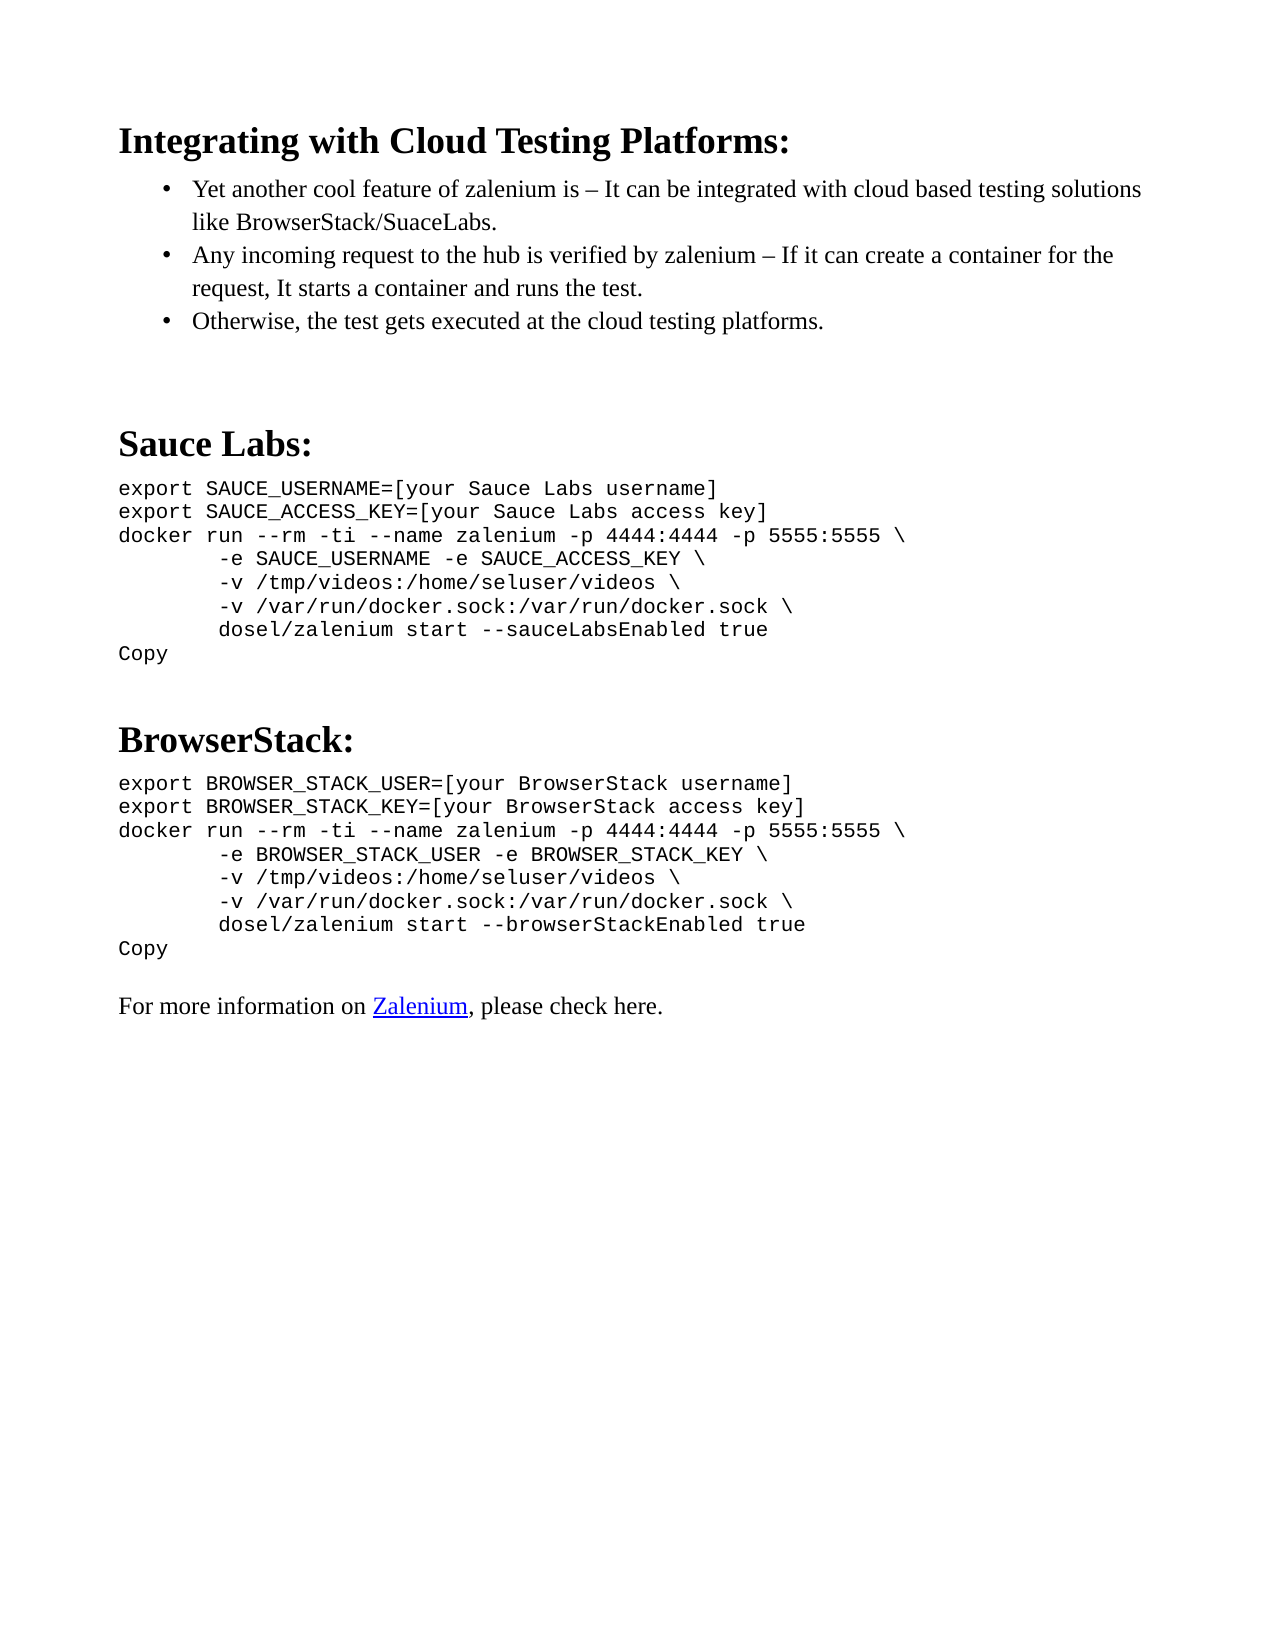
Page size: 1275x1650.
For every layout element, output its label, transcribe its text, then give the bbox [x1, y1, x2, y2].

text -v /tmp/videos:/home/seluser/videos \ [118, 867, 1157, 891]
subtitle BrowserStack: [118, 717, 1157, 760]
text dosel/zalenium start --sauceLabsEnabled true [118, 619, 1157, 643]
text -e BROWSER_STACK_USER -e BROWSER_STACK_KEY \ [118, 843, 1157, 867]
text -v /var/run/docker.sock:/var/run/docker.sock \ [118, 891, 1157, 914]
text docker run --rm -ti --name zalenium -p 4444:4444 -p 5555:5555 \ [118, 820, 1157, 843]
text export BROWSER_STACK_KEY=[your BrowserStack access key] [118, 796, 1157, 820]
list Otherwise, the test gets executed at the cloud testing platforms. [162, 306, 1157, 334]
text Copy [118, 643, 1157, 667]
text docker run --rm -ti --name zalenium -p 4444:4444 -p 5555:5555 \ [118, 525, 1157, 548]
subtitle Integrating with Cloud Testing Platforms: [118, 118, 1157, 161]
text export BROWSER_STACK_USER=[your BrowserStack username] [118, 773, 1157, 796]
text Copy [118, 938, 1157, 962]
subtitle Sauce Labs: [118, 422, 1157, 465]
text dosel/zalenium start --browserStackEnabled true [118, 914, 1157, 938]
text export SAUCE_USERNAME=[your Sauce Labs username] [118, 477, 1157, 501]
text -e SAUCE_USERNAME -e SAUCE_ACCESS_KEY \ [118, 548, 1157, 572]
text -v /tmp/videos:/home/seluser/videos \ [118, 572, 1157, 596]
list Any incoming request to the hub is verified by zalenium – If it can create a container for the request, It starts a container and runs the test. [162, 240, 1157, 302]
list Yet another cool feature of zalenium is – It can be integrated with cloud based testing solutions like BrowserStack/SuaceLabs. [162, 174, 1157, 236]
text export SAUCE_ACCESS_KEY=[your Sauce Labs access key] [118, 501, 1157, 525]
text For more information on Zalenium, please check here. [118, 991, 1157, 1020]
text -v /var/run/docker.sock:/var/run/docker.sock \ [118, 596, 1157, 619]
